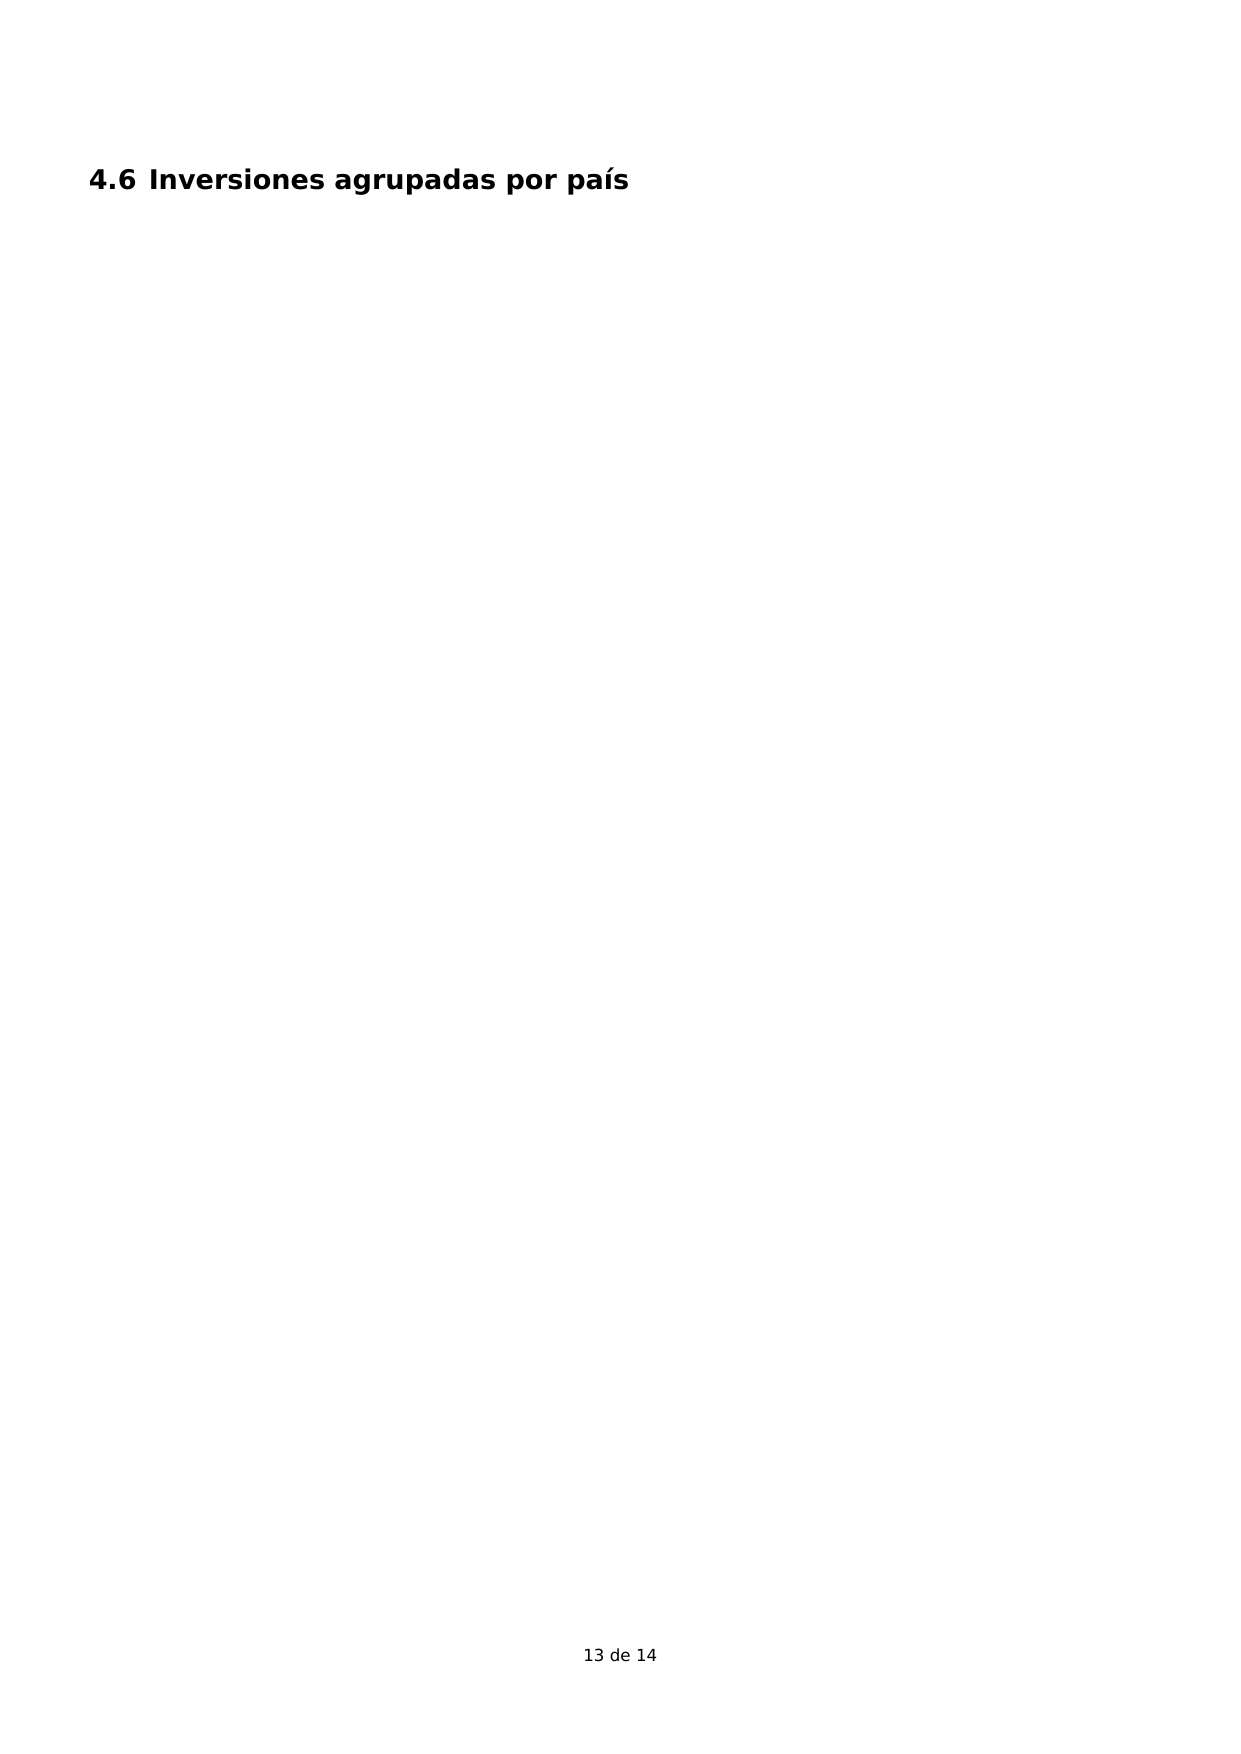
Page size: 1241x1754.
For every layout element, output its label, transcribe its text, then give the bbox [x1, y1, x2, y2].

subtitle Inversiones agrupadas por país [88, 164, 1152, 196]
